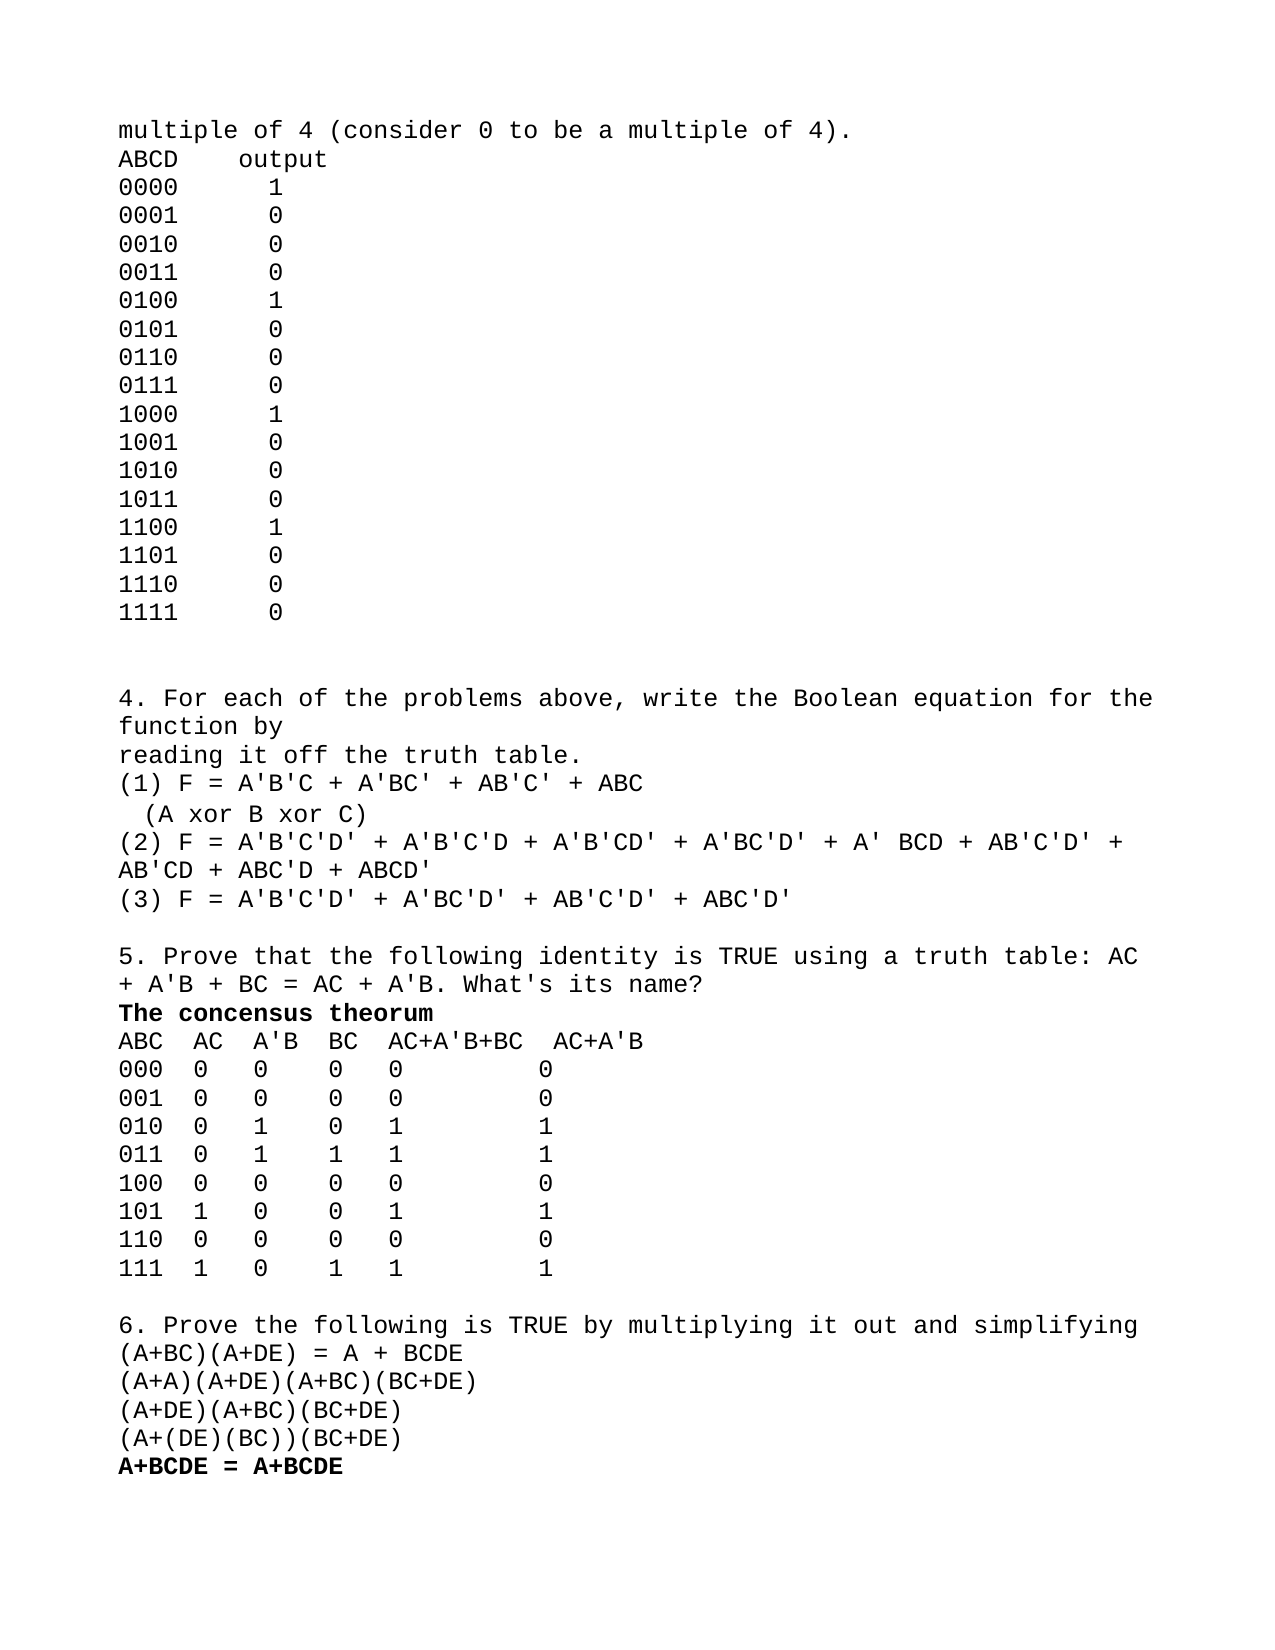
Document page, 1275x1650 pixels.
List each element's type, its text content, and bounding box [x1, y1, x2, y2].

text 001 0 0 0 0 0 [118, 1085, 1157, 1113]
text 011 0 1 1 1 1 [118, 1142, 1157, 1170]
text 101 1 0 0 1 1 [118, 1198, 1157, 1227]
text 110 0 0 0 0 0 [118, 1227, 1157, 1255]
text (A+(DE)(BC))(BC+DE) [118, 1426, 1157, 1454]
text 000 0 0 0 0 0 [118, 1057, 1157, 1085]
text multiple of 4 (consider 0 to be a multiple of 4). ABCD output 0000 1 0001 0 0010 0 0011 0 0100 1 0101 0 0110 0 0111 0 1000 1 1001 0 1010 0 1011 0 1100 1 1101 0 1110 0 1111 0 [118, 118, 1157, 628]
text (A+DE)(A+BC)(BC+DE) [118, 1397, 1157, 1426]
text 100 0 0 0 0 0 [118, 1170, 1157, 1198]
text 6. Prove the following is TRUE by multiplying it out and simplifying [118, 1312, 1157, 1341]
text 4. For each of the problems above, write the Boolean equation for the function by reading it off the truth table. (1) F = A'B'C + A'BC' + AB'C' + ABC (A xor B xor C) (2) F = A'B'C'D' + A'B'C'D + A'B'CD' + A'BC'D' + A' BCD + AB'C'D' + AB'CD + ABC'D + ABCD' (3) F = A'B'C'D' + A'BC'D' + AB'C'D' + ABC'D' [118, 686, 1157, 915]
text (A+A)(A+DE)(A+BC)(BC+DE) [118, 1369, 1157, 1397]
text 5. Prove that the following identity is TRUE using a truth table: AC + A'B + BC = AC + A'B. What's its name? [118, 943, 1157, 1000]
text The concensus theorum [118, 1000, 1157, 1028]
text ABC AC A'B BC AC+A'B+BC AC+A'B [118, 1028, 1157, 1057]
text 010 0 1 0 1 1 [118, 1113, 1157, 1142]
text 111 1 0 1 1 1 [118, 1255, 1157, 1283]
text (A+BC)(A+DE) = A + BCDE [118, 1341, 1157, 1369]
text A+BCDE = A+BCDE [118, 1454, 1157, 1482]
